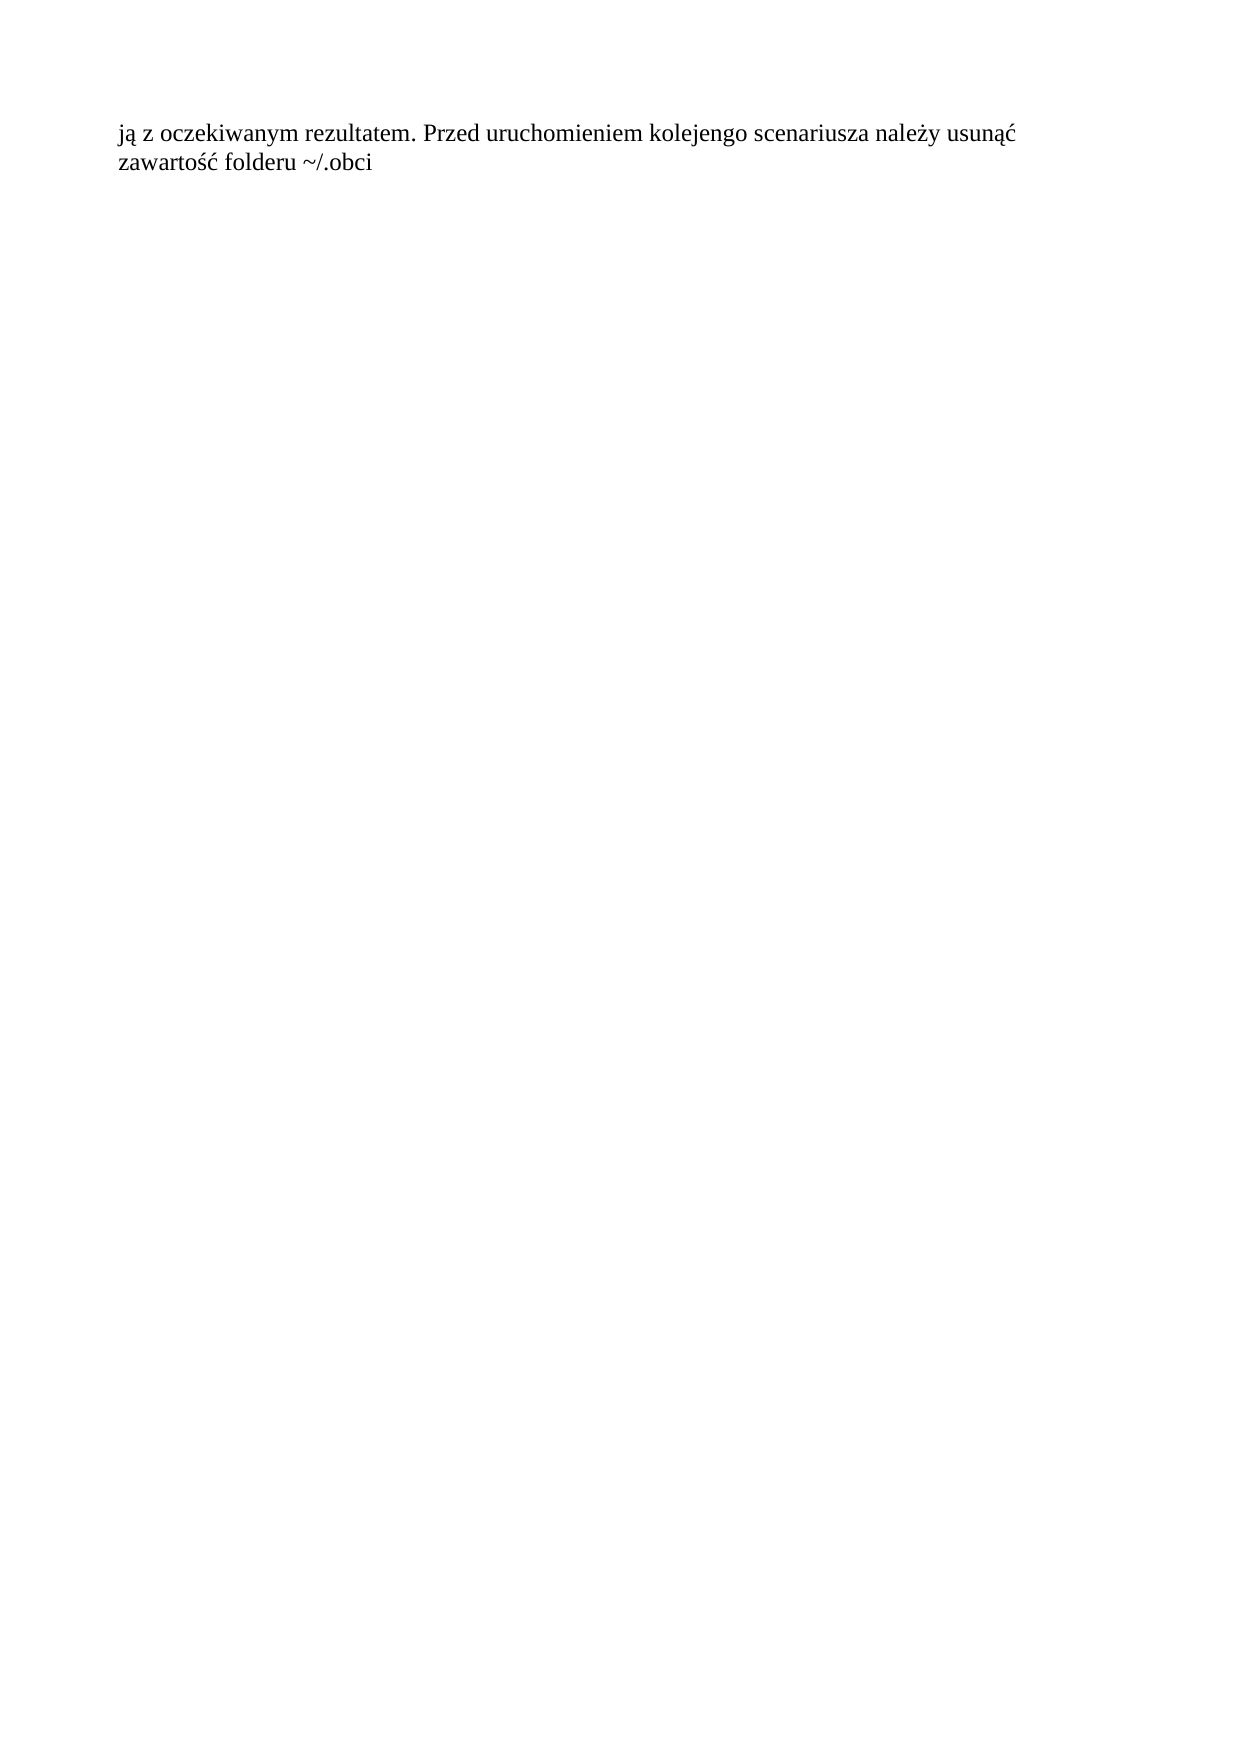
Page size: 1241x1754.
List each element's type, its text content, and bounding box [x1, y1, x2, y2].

text ją z oczekiwanym rezultatem. Przed uruchomieniem kolejengo scenariusza należy usunąć zawartość folderu ~/.obci [118, 118, 1122, 176]
